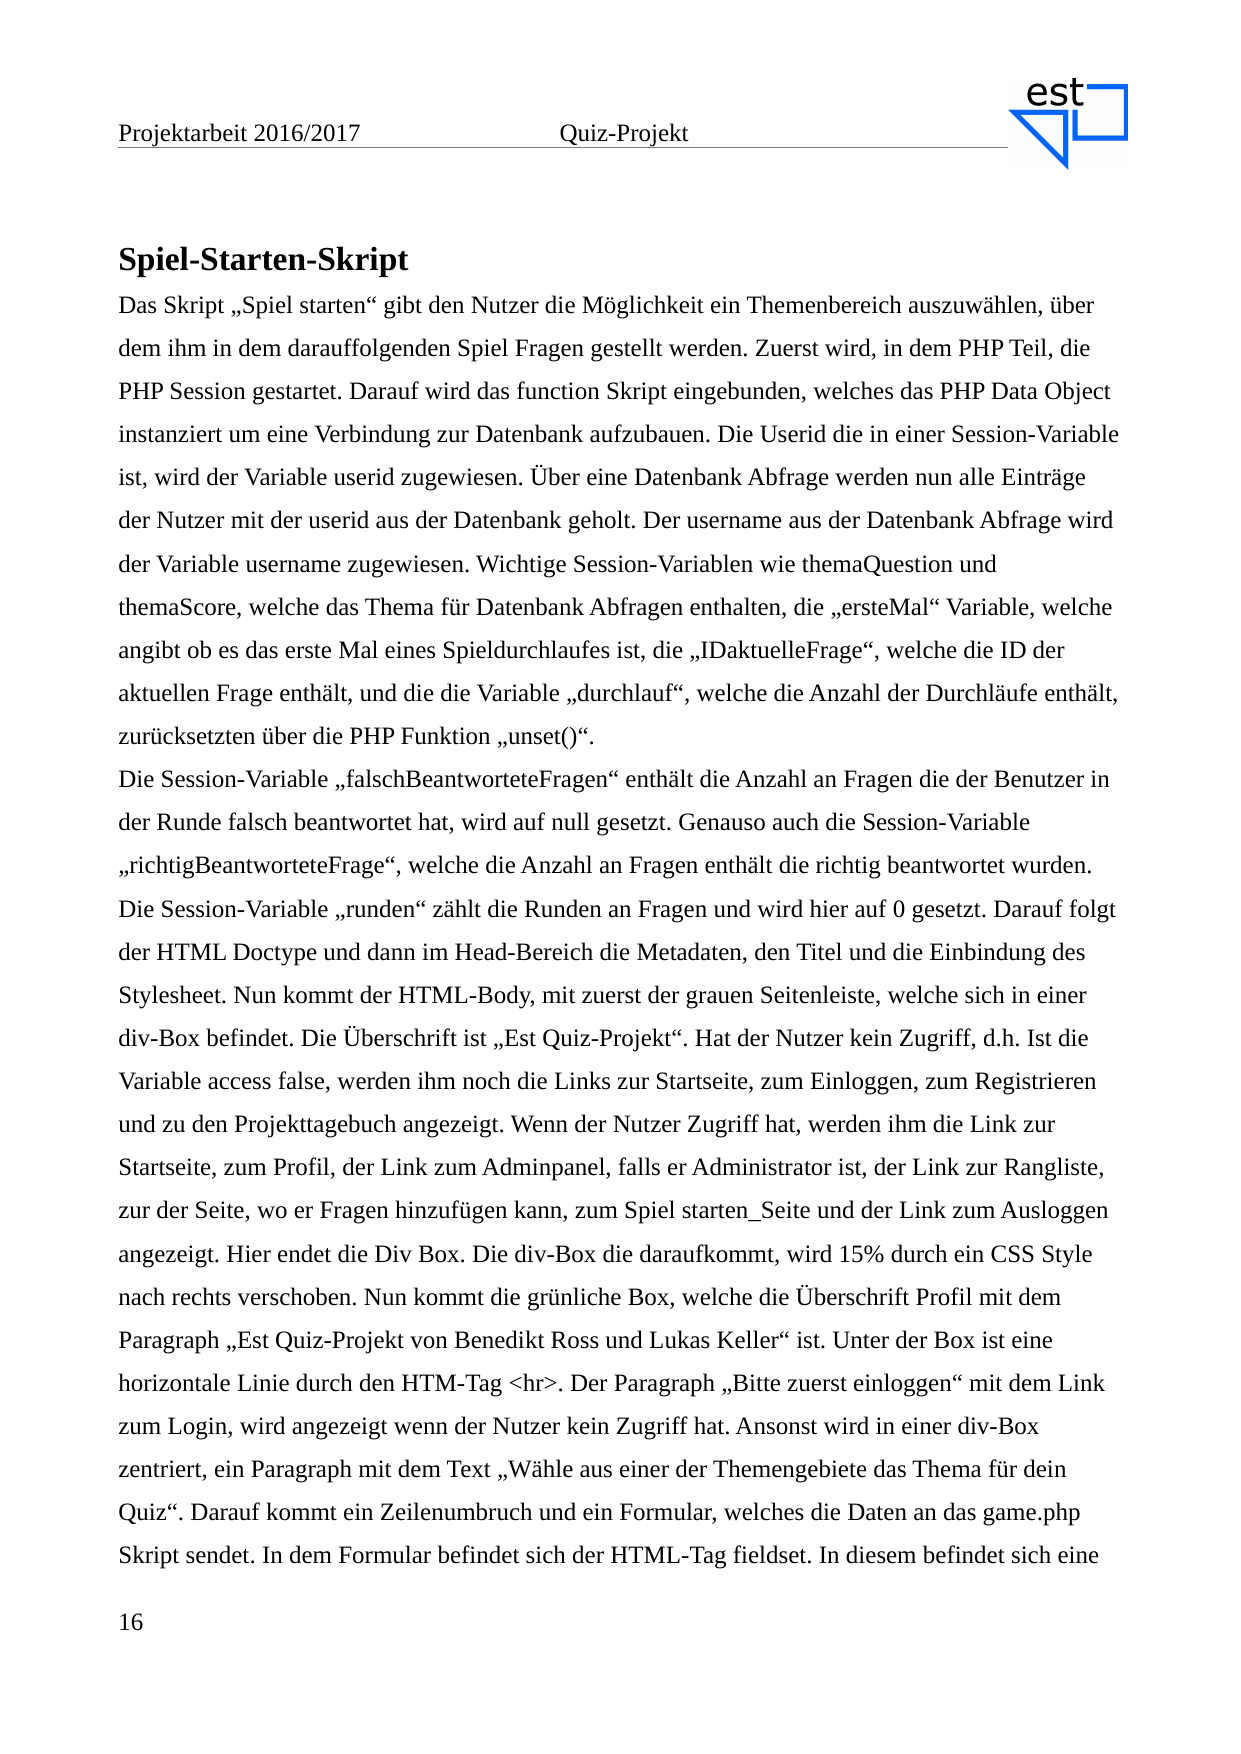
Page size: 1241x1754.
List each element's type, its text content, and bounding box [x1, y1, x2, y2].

text Die Session-Variable „runden“ zählt die Runden an Fragen und wird hier auf 0 gesetzt. Darauf folgt der HTML Doctype und dann im Head-Bereich die Metadaten, den Titel und die Einbindung des Stylesheet. Nun kommt der HTML-Body, mit zuerst der grauen Seitenleiste, welche sich in einer div-Box befindet. Die Überschrift ist „Est Quiz-Projekt“. Hat der Nutzer kein Zugriff, d.h. Ist die Variable access false, werden ihm noch die Links zur Startseite, zum Einloggen, zum Registrieren und zu den Projekttagebuch angezeigt. Wenn der Nutzer Zugriff hat, werden ihm die Link zur Startseite, zum Profil, der Link zum Adminpanel, falls er Administrator ist, der Link zur Rangliste, zur der Seite, wo er Fragen hinzufügen kann, zum Spiel starten_Seite und der Link zum Ausloggen angezeigt. Hier endet die Div Box. Die div-Box die daraufkommt, wird 15% durch ein CSS Style nach rechts verschoben. Nun kommt die grünliche Box, welche die Überschrift Profil mit dem Paragraph „Est Quiz-Projekt von Benedikt Ross und Lukas Keller“ ist. Unter der Box ist eine horizontale Linie durch den HTM-Tag <hr>. Der Paragraph „Bitte zuerst einloggen“ mit dem Link zum Login, wird angezeigt wenn der Nutzer kein Zugriff hat. Ansonst wird in einer div-Box zentriert, ein Paragraph mit dem Text „Wähle aus einer der Themengebiete das Thema für dein Quiz“. Darauf kommt ein Zeilenumbruch und ein Formular, welches die Daten an das game.php Skript sendet. In dem Formular befindet sich der HTML-Tag fieldset. In diesem befindet sich eine [118, 894, 1122, 1569]
subtitle Spiel-Starten-Skript [118, 239, 1122, 277]
text Das Skript „Spiel starten“ gibt den Nutzer die Möglichkeit ein Themenbereich auszuwählen, über dem ihm in dem darauffolgenden Spiel Fragen gestellt werden. Zuerst wird, in dem PHP Teil, die PHP Session gestartet. Darauf wird das function Skript eingebunden, welches das PHP Data Object instanziert um eine Verbindung zur Datenbank aufzubauen. Die Userid die in einer Session-Variable ist, wird der Variable userid zugewiesen. Über eine Datenbank Abfrage werden nun alle Einträge der Nutzer mit der userid aus der Datenbank geholt. Der username aus der Datenbank Abfrage wird der Variable username zugewiesen. Wichtige Session-Variablen wie themaQuestion und themaScore, welche das Thema für Datenbank Abfragen enthalten, die „ersteMal“ Variable, welche angibt ob es das erste Mal eines Spieldurchlaufes ist, die „IDaktuelleFrage“, welche die ID der aktuellen Frage enthält, und die die Variable „durchlauf“, welche die Anzahl der Durchläufe enthält, zurücksetzten über die PHP Funktion „unset()“. Die Session-Variable „falschBeantworteteFragen“ enthält die Anzahl an Fragen die der Benutzer in der Runde falsch beantwortet hat, wird auf null gesetzt. Genauso auch die Session-Variable „richtigBeantworteteFrage“, welche die Anzahl an Fragen enthält die richtig beantwortet wurden. [118, 290, 1122, 879]
picture [1008, 78, 1128, 170]
